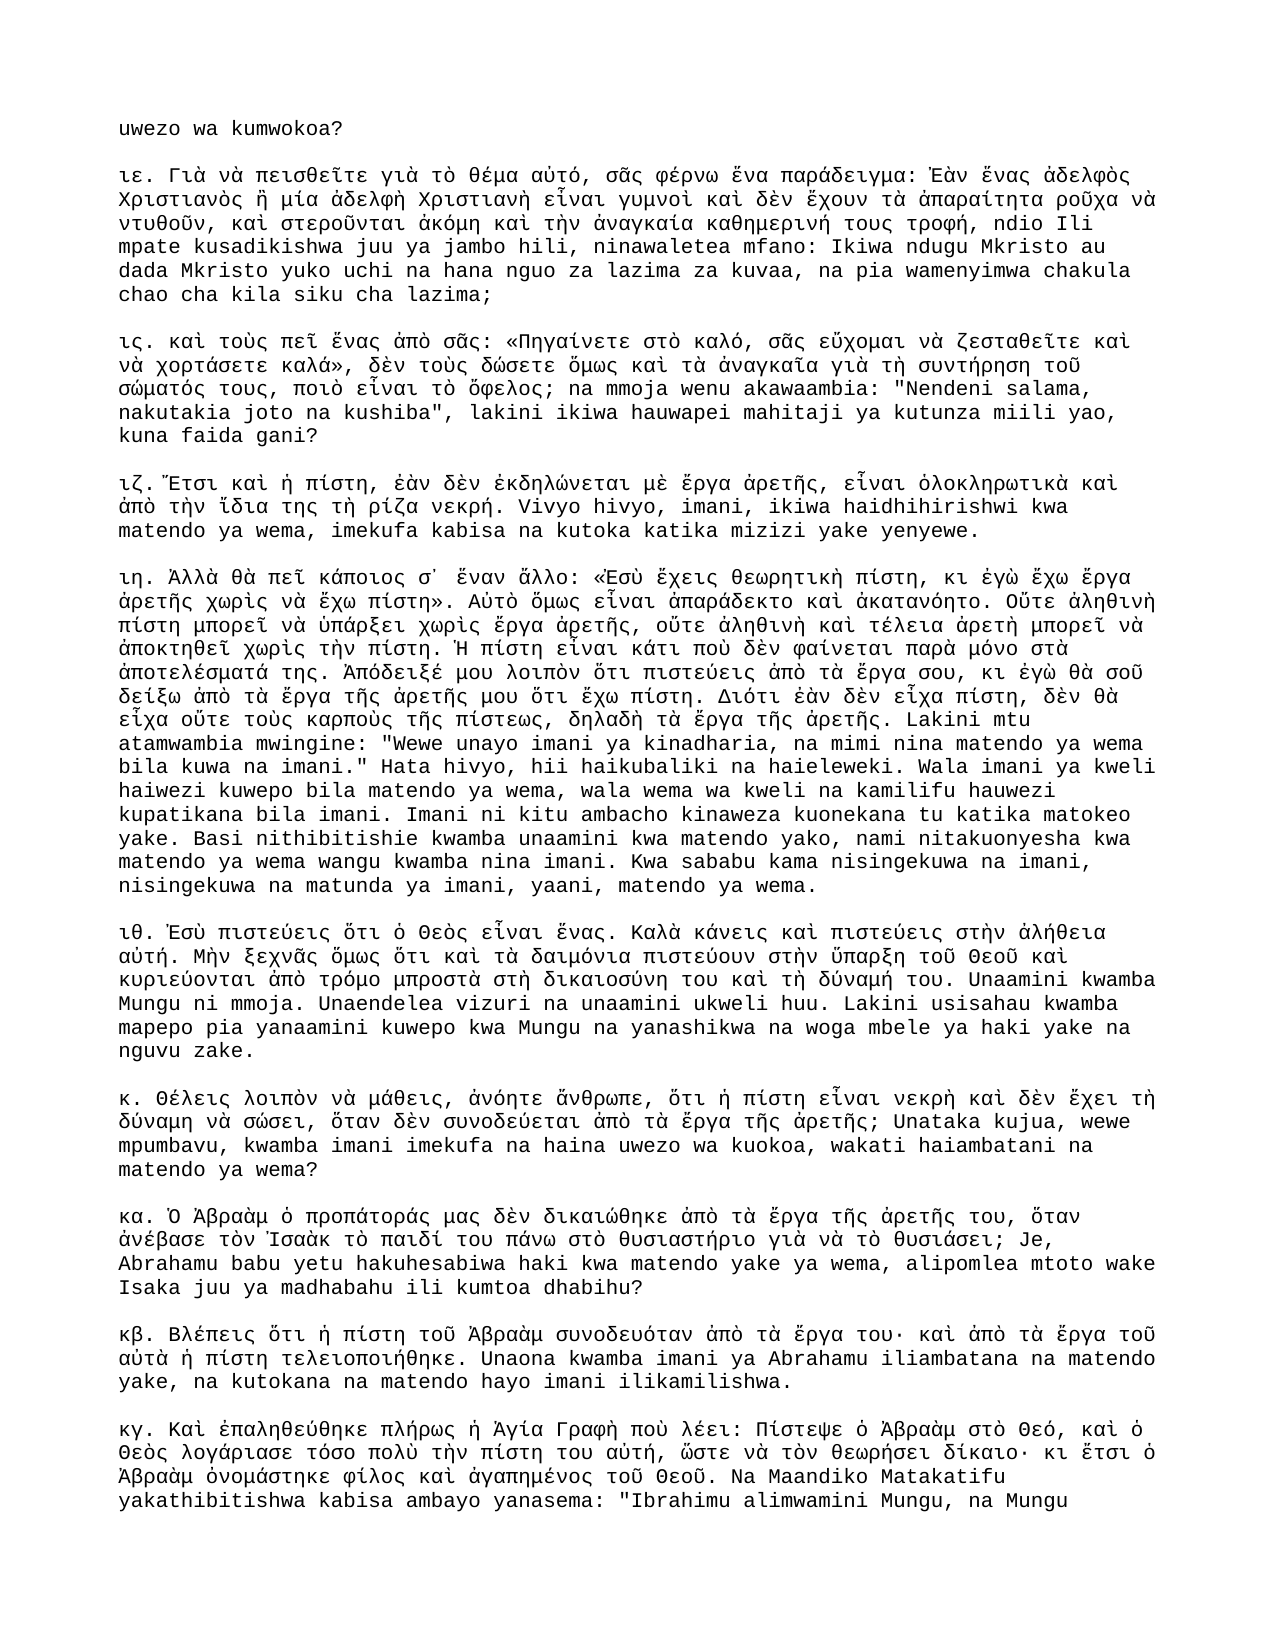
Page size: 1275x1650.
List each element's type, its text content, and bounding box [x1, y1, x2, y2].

text κγ. Καὶ ἐπαληθεύθηκε πλήρως ἡ Ἁγία Γραφὴ ποὺ λέει: Πίστεψε ὁ Ἀβραὰμ στὸ Θεό, καὶ ὁ Θεὸς λογάριασε τόσο πολὺ τὴν πίστη του αὐτή, ὥστε νὰ τὸν θεωρήσει δίκαιο· κι ἔτσι ὁ Ἀβραὰμ ὀνομάστηκε φίλος καὶ ἀγαπημένος τοῦ Θεοῦ. Na Maandiko Matakatifu yakathibitishwa kabisa ambayo yanasema: "Ibrahimu alimwamini Mungu, na Mungu [118, 1419, 1157, 1513]
text ιζ. Ἔτσι καὶ ἡ πίστη, ἐὰν δὲν ἐκδηλώνεται μὲ ἔργα ἀρετῆς, εἶναι ὁλοκληρωτικὰ καὶ ἀπὸ τὴν ἴδια της τὴ ρίζα νεκρή. Vivyo hivyo, imani, ikiwa haidhihirishwi kwa matendo ya wema, imekufa kabisa na kutoka katika mizizi yake yenyewe. [118, 473, 1157, 544]
text ιε. Γιὰ νὰ πεισθεῖτε γιὰ τὸ θέμα αὐτό, σᾶς φέρνω ἕνα παράδειγμα: Ἐὰν ἕνας ἀδελφὸς Χριστιανὸς ἢ μία ἀδελφὴ Χριστιανὴ εἶναι γυμνοὶ καὶ δὲν ἔχουν τὰ ἀπαραίτητα ροῦχα νὰ ντυθοῦν, καὶ στεροῦνται ἀκόμη καὶ τὴν ἀναγκαία καθημερινή τους τροφή, ndio Ili mpate kusadikishwa juu ya jambo hili, ninawaletea mfano: Ikiwa ndugu Mkristo au dada Mkristo yuko uchi na hana nguo za lazima za kuvaa, na pia wamenyimwa chakula chao cha kila siku cha lazima; [118, 165, 1157, 307]
text ιη. Ἀλλὰ θὰ πεῖ κάποιος σ᾿ ἕναν ἄλλο: «Ἐσὺ ἔχεις θεωρητικὴ πίστη, κι ἐγὼ ἔχω ἔργα ἀρετῆς χωρὶς νὰ ἔχω πίστη». Αὐτὸ ὅμως εἶναι ἀπαράδεκτο καὶ ἀκατανόητο. Οὔτε ἀληθινὴ πίστη μπορεῖ νὰ ὑπάρξει χωρὶς ἔργα ἀρετῆς, οὔτε ἀληθινὴ καὶ τέλεια ἀρετὴ μπορεῖ νὰ ἀποκτηθεῖ χωρὶς τὴν πίστη. Ἡ πίστη εἶναι κάτι ποὺ δὲν φαίνεται παρὰ μόνο στὰ ἀποτελέσματά της. Ἀπόδειξέ μου λοιπὸν ὅτι πιστεύεις ἀπὸ τὰ ἔργα σου, κι ἐγὼ θὰ σοῦ δείξω ἀπὸ τὰ ἔργα τῆς ἀρετῆς μου ὅτι ἔχω πίστη. Διότι ἐὰν δὲν εἶχα πίστη, δὲν θὰ εἶχα οὔτε τοὺς καρποὺς τῆς πίστεως, δηλαδὴ τὰ ἔργα τῆς ἀρετῆς. Lakini mtu atamwambia mwingine: "Wewe unayo imani ya kinadharia, na mimi nina matendo ya wema bila kuwa na imani." Hata hivyo, hii haikubaliki na haieleweki. Wala imani ya kweli haiwezi kuwepo bila matendo ya wema, wala wema wa kweli na kamilifu hauwezi kupatikana bila imani. Imani ni kitu ambacho kinaweza kuonekana tu katika matokeo yake. Basi nithibitishie kwamba unaamini kwa matendo yako, nami nitakuonyesha kwa matendo ya wema wangu kwamba nina imani. Kwa sababu kama nisingekuwa na imani, nisingekuwa na matunda ya imani, yaani, matendo ya wema. [118, 567, 1157, 898]
text uwezo wa kumwokoa? [118, 118, 1157, 142]
text κα. Ὁ Ἀβραὰμ ὁ προπάτοράς μας δὲν δικαιώθηκε ἀπὸ τὰ ἔργα τῆς ἀρετῆς του, ὅταν ἀνέβασε τὸν Ἰσαὰκ τὸ παιδί του πάνω στὸ θυσιαστήριο γιὰ νὰ τὸ θυσιάσει; Je, Abrahamu babu yetu hakuhesabiwa haki kwa matendo yake ya wema, alipomlea mtoto wake Isaka juu ya madhabahu ili kumtoa dhabihu? [118, 1206, 1157, 1300]
text κβ. Βλέπεις ὅτι ἡ πίστη τοῦ Ἀβραὰμ συνοδευόταν ἀπὸ τὰ ἔργα του· καὶ ἀπὸ τὰ ἔργα τοῦ αὐτὰ ἡ πίστη τελειοποιήθηκε. Unaona kwamba imani ya Abrahamu iliambatana na matendo yake, na kutokana na matendo hayo imani ilikamilishwa. [118, 1324, 1157, 1395]
text ις. καὶ τοὺς πεῖ ἕνας ἀπὸ σᾶς: «Πηγαίνετε στὸ καλό, σᾶς εὔχομαι νὰ ζεσταθεῖτε καὶ νὰ χορτάσετε καλά», δὲν τοὺς δώσετε ὅμως καὶ τὰ ἀναγκαῖα γιὰ τὴ συντήρηση τοῦ σώματός τους, ποιὸ εἶναι τὸ ὄφελος; na mmoja wenu akawaambia: "Nendeni salama, nakutakia joto na kushiba", lakini ikiwa hauwapei mahitaji ya kutunza miili yao, kuna faida gani? [118, 331, 1157, 449]
text ιθ. Ἐσὺ πιστεύεις ὅτι ὁ Θεὸς εἶναι ἕνας. Καλὰ κάνεις καὶ πιστεύεις στὴν ἀλήθεια αὐτή. Μὴν ξεχνᾶς ὅμως ὅτι καὶ τὰ δαιμόνια πιστεύουν στὴν ὕπαρξη τοῦ Θεοῦ καὶ κυριεύονται ἀπὸ τρόμο μπροστὰ στὴ δικαιοσύνη του καὶ τὴ δύναμή του. Unaamini kwamba Mungu ni mmoja. Unaendelea vizuri na unaamini ukweli huu. Lakini usisahau kwamba mapepo pia yanaamini kuwepo kwa Mungu na yanashikwa na woga mbele ya haki yake na nguvu zake. [118, 922, 1157, 1064]
text κ. Θέλεις λοιπὸν νὰ μάθεις, ἀνόητε ἄνθρωπε, ὅτι ἡ πίστη εἶναι νεκρὴ καὶ δὲν ἔχει τὴ δύναμη νὰ σώσει, ὅταν δὲν συνοδεύεται ἀπὸ τὰ ἔργα τῆς ἀρετῆς; Unataka kujua, wewe mpumbavu, kwamba imani imekufa na haina uwezo wa kuokoa, wakati haiambatani na matendo ya wema? [118, 1088, 1157, 1182]
